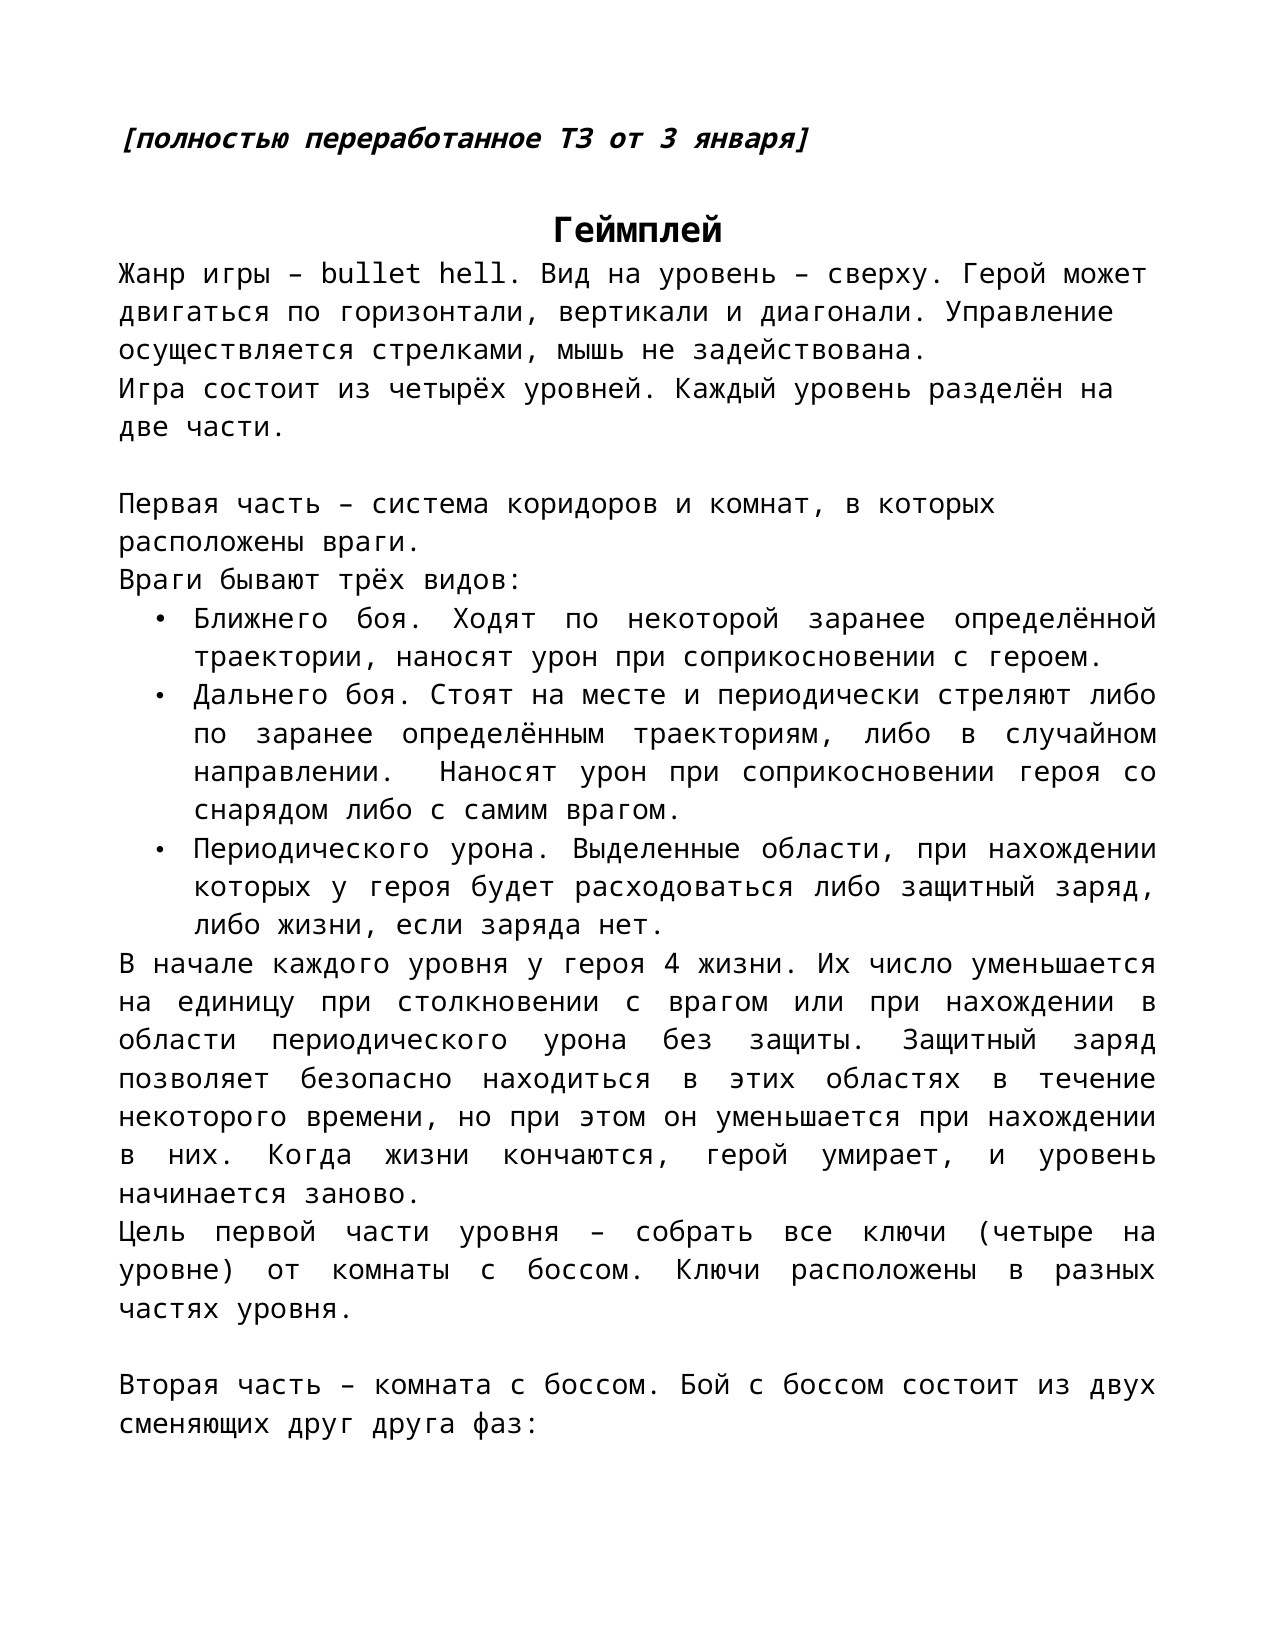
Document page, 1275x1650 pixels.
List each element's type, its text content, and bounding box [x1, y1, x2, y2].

list Дальнего боя. Стоят на месте и периодически стреляют либо по заранее определённым траекториям, либо в случайном направлении. Наносят урон при соприкосновении героя со снарядом либо с самим врагом. [156, 674, 1157, 828]
text Игра состоит из четырёх уровней. Каждый уровень разделён на две части. [118, 368, 1157, 444]
list Периодического урона. Выделенные области, при нахождении которых у героя будет расходоваться либо защитный заряд, либо жизни, если заряда нет. [156, 828, 1157, 943]
text Жанр игры – bullet hell. Вид на уровень – сверху. Герой может двигаться по горизонтали, вертикали и диагонали. Управление осуществляется стрелками, мышь не задействована. [118, 253, 1157, 368]
text Цель первой части уровня – собрать все ключи (четыре на уровне) от комнаты с боссом. Ключи расположены в разных частях уровня. [118, 1211, 1157, 1326]
text Первая часть – система коридоров и комнат, в которых расположены враги. [118, 483, 1157, 559]
text [полностью переработанное ТЗ от 3 января] [118, 118, 1157, 156]
text Геймплей [118, 205, 1157, 253]
text Враги бывают трёх видов: [118, 559, 1157, 598]
text В начале каждого уровня у героя 4 жизни. Их число уменьшается на единицу при столкновении с врагом или при нахождении в области периодического урона без защиты. Защитный заряд позволяет безопасно находиться в этих областях в течение некоторого времени, но при этом он уменьшается при нахождении в них. Когда жизни кончаются, герой умирает, и уровень начинается заново. [118, 943, 1157, 1211]
text Вторая часть – комната с боссом. Бой с боссом состоит из двух сменяющих друг друга фаз: [118, 1364, 1157, 1441]
list Ближнего боя. Ходят по некоторой заранее определённой траектории, наносят урон при соприкосновении с героем. [156, 598, 1157, 674]
